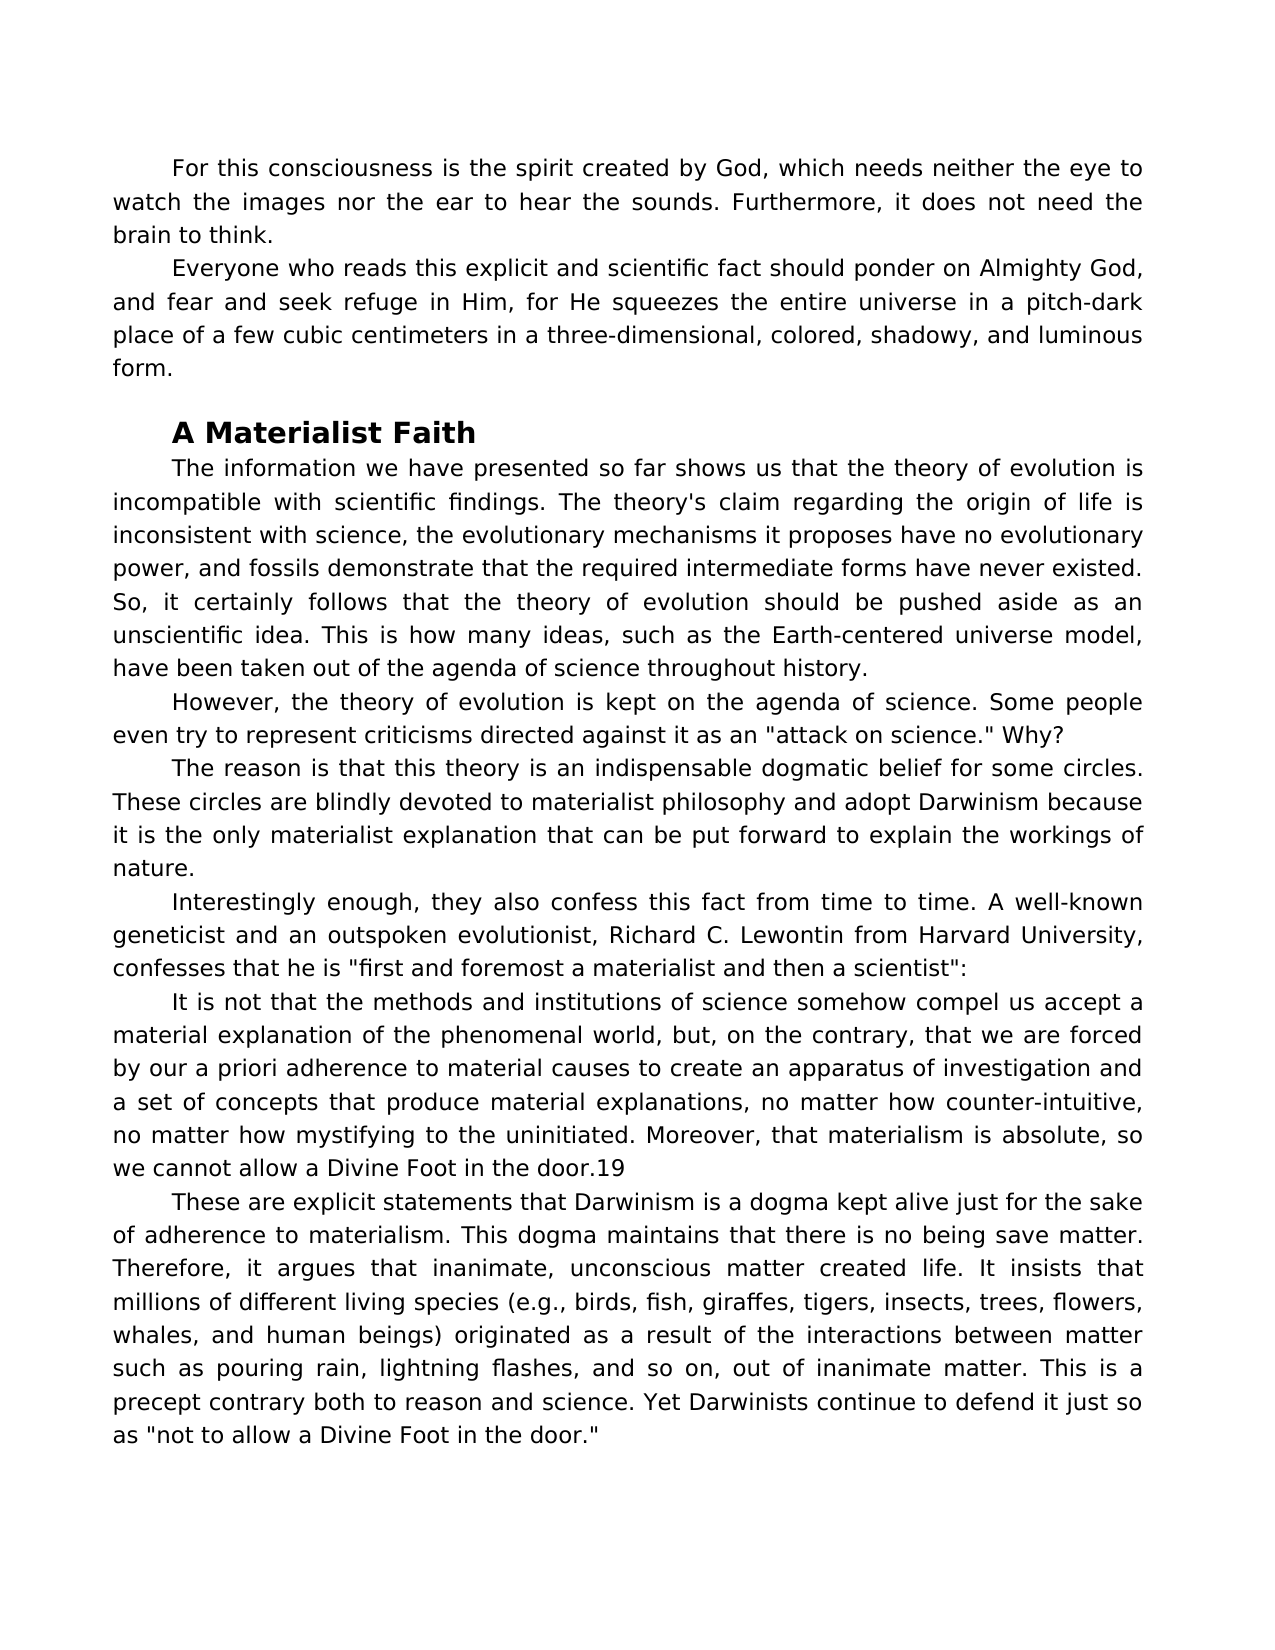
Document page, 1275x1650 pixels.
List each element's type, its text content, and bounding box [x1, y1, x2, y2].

text These are explicit statements that Darwinism is a dogma kept alive just for the sake of adherence to materialism. This dogma maintains that there is no being save matter. Therefore, it argues that inanimate, unconscious matter created life. It insists that millions of different living species (e.g., birds, fish, giraffes, tigers, insects, trees, flowers, whales, and human beings) originated as a result of the interactions between matter such as pouring rain, lightning flashes, and so on, out of inanimate matter. This is a precept contrary both to reason and science. Yet Darwinists continue to defend it just so as "not to allow a Divine Foot in the door." [112, 1183, 1145, 1450]
text It is not that the methods and institutions of science somehow compel us accept a material explanation of the phenomenal world, but, on the contrary, that we are forced by our a priori adherence to material causes to create an apparatus of investigation and a set of concepts that produce material explanations, no matter how counter-intuitive, no matter how mystifying to the uninitiated. Moreover, that materialism is absolute, so we cannot allow a Divine Foot in the door.19 [112, 983, 1145, 1183]
text Interestingly enough, they also confess this fact from time to time. A well-known geneticist and an outspoken evolutionist, Richard C. Lewontin from Harvard University, confesses that he is "first and foremost a materialist and then a scientist": [112, 883, 1145, 983]
text The reason is that this theory is an indispensable dogmatic belief for some circles. These circles are blindly devoted to materialist philosophy and adopt Darwinism because it is the only materialist explanation that can be put forward to explain the workings of nature. [112, 750, 1145, 883]
text However, the theory of evolution is kept on the agenda of science. Some people even try to represent criticisms directed against it as an "attack on science." Why? [112, 683, 1145, 750]
text The information we have presented so far shows us that the theory of evolution is incompatible with scientific findings. The theory's claim regarding the origin of life is inconsistent with science, the evolutionary mechanisms it proposes have no evolutionary power, and fossils demonstrate that the required intermediate forms have never existed. So, it certainly follows that the theory of evolution should be pushed aside as an unscientific idea. This is how many ideas, such as the Earth-centered universe model, have been taken out of the agenda of science throughout history. [112, 450, 1145, 683]
text A Materialist Faith [112, 417, 1145, 450]
text Everyone who reads this explicit and scientific fact should ponder on Almighty God, and fear and seek refuge in Him, for He squeezes the entire universe in a pitch-dark place of a few cubic centimeters in a three-dimensional, colored, shadowy, and luminous form. [112, 250, 1145, 383]
text For this consciousness is the spirit created by God, which needs neither the eye to watch the images nor the ear to hear the sounds. Furthermore, it does not need the brain to think. [112, 150, 1145, 250]
